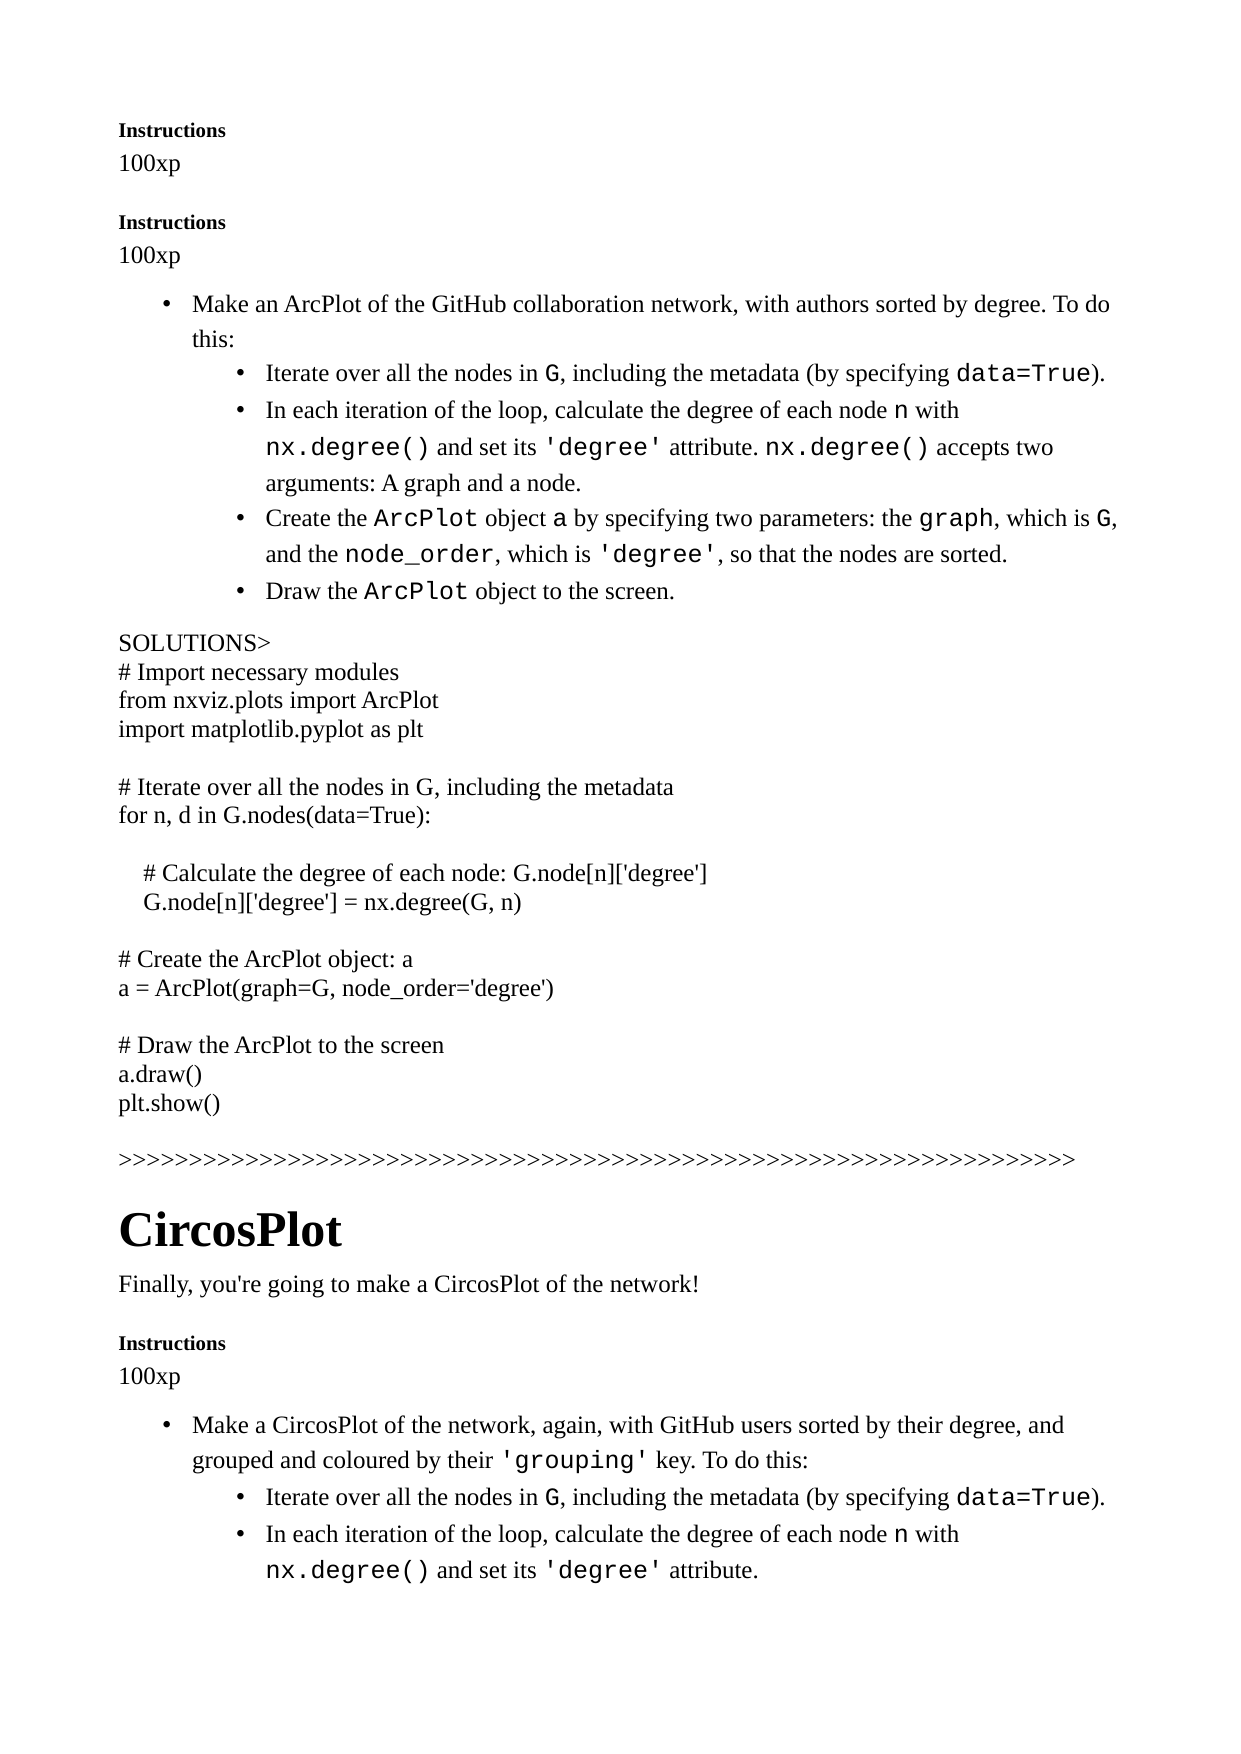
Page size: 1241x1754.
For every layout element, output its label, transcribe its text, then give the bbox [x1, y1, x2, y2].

list Draw the ArcPlot object to the screen. [236, 576, 1122, 607]
text plt.show() [118, 1088, 1122, 1117]
text G.node[n]['degree'] = nx.degree(G, n) [118, 887, 1122, 916]
list In each iteration of the loop, calculate the degree of each node n with nx.degree() and set its 'degree' attribute. nx.degree() accepts two arguments: A graph and a node. [236, 395, 1122, 497]
list Create the ArcPlot object a by specifying two parameters: the graph, which is G, and the node_order, which is 'degree', so that the nodes are sorted. [236, 503, 1122, 570]
text Finally, you're going to make a CircosPlot of the network! [118, 1269, 1122, 1298]
text 100xp [118, 240, 1122, 269]
text SOLUTIONS> [118, 628, 1122, 657]
text a.draw() [118, 1059, 1122, 1088]
subtitle CircosPlot [118, 1199, 1122, 1257]
text import matplotlib.pyplot as plt [118, 714, 1122, 743]
list In each iteration of the loop, calculate the degree of each node n with nx.degree() and set its 'degree' attribute. [236, 1519, 1122, 1586]
subtitle Instructions [118, 210, 1122, 234]
text # Iterate over all the nodes in G, including the metadata [118, 772, 1122, 801]
text >>>>>>>>>>>>>>>>>>>>>>>>>>>>>>>>>>>>>>>>>>>>>>>>>>>>>>>>>>>>>>>>>>>> [118, 1146, 1122, 1174]
subtitle Instructions [118, 1331, 1122, 1355]
text # Create the ArcPlot object: a [118, 944, 1122, 973]
list Make a CircosPlot of the network, again, with GitHub users sorted by their degree, and grouped and coloured by their 'grouping' key. To do this: [162, 1410, 1122, 1476]
list Iterate over all the nodes in G, including the metadata (by specifying data=True). [236, 358, 1122, 389]
text # Calculate the degree of each node: G.node[n]['degree'] [118, 858, 1122, 887]
text # Draw the ArcPlot to the screen [118, 1031, 1122, 1059]
text 100xp [118, 1361, 1122, 1390]
subtitle Instructions [118, 118, 1122, 142]
text from nxviz.plots import ArcPlot [118, 686, 1122, 714]
list Make an ArcPlot of the GitHub collaboration network, with authors sorted by degree. To do this: [162, 289, 1122, 353]
list Iterate over all the nodes in G, including the metadata (by specifying data=True). [236, 1482, 1122, 1512]
text # Import necessary modules [118, 657, 1122, 686]
text 100xp [118, 148, 1122, 177]
text for n, d in G.nodes(data=True): [118, 801, 1122, 829]
text a = ArcPlot(graph=G, node_order='degree') [118, 973, 1122, 1002]
